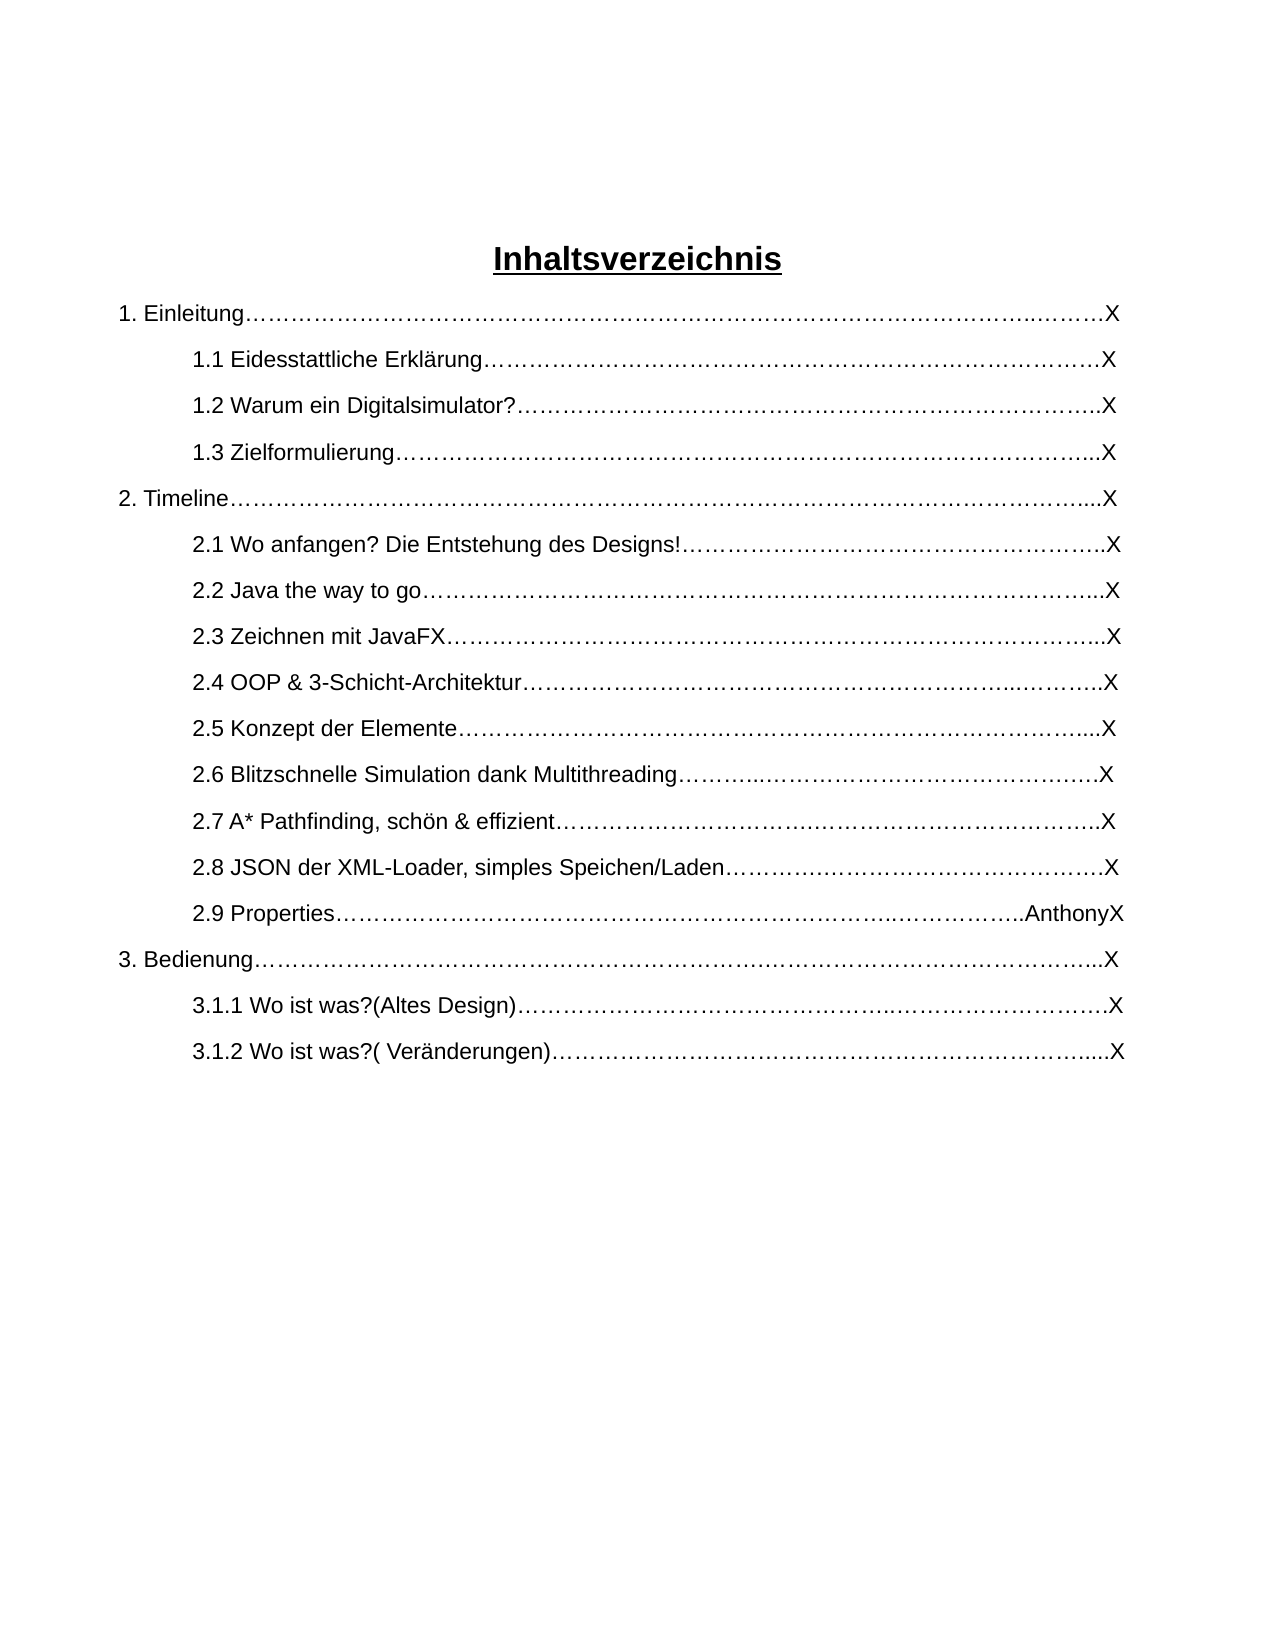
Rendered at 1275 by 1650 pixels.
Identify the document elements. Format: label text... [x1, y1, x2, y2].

text 3.1.2 Wo ist was?( Veränderungen)…………………………………………………………….....X [118, 1038, 1157, 1065]
text 2.9 Properties………………………………………………………………..……………..AnthonyX [118, 900, 1157, 926]
text 1. Einleitung…………………………………………………………………………………………..………X [118, 300, 1157, 326]
text Inhaltsverzeichnis [118, 239, 1157, 278]
text 2.2 Java the way to go……………………………………………………………………………...X [118, 577, 1157, 603]
text 2.6 Blitzschnelle Simulation dank Multithreading………...………………………………….….X [118, 761, 1157, 788]
text 2.4 OOP & 3-Schicht-Architektur………………………………………………………...………..X [118, 669, 1157, 696]
text 2.3 Zeichnen mit JavaFX…………………………………………………………………………...X [118, 623, 1157, 649]
text 2.7 A* Pathfinding, schön & effizient…………………………….………………………………..X [118, 808, 1157, 834]
text 2.1 Wo anfangen? Die Entstehung des Designs!………………………………………………..X [118, 531, 1157, 557]
text 2.8 JSON der XML-Loader, simples Speichen/Laden………….……………………………….X [118, 854, 1157, 880]
text 1.3 Zielformulierung………………………………………………………………………………...X [118, 438, 1157, 465]
text 1.2 Warum ein Digitalsimulator?…………………………………………………………………..X [118, 392, 1157, 419]
text 3.1.1 Wo ist was?(Altes Design)…………………………………………..……………………….X [118, 992, 1157, 1018]
text 2. Timeline…………………………………………………………………………………………………....X [118, 484, 1157, 511]
text 2.5 Konzept der Elemente………………………………………………………………………....X [118, 715, 1157, 742]
text 1.1 Eidesstattliche Erklärung………………………………………………………………………X [118, 346, 1157, 372]
text 3. Bedienung………………………………………………………….……………………………………...X [118, 946, 1157, 972]
